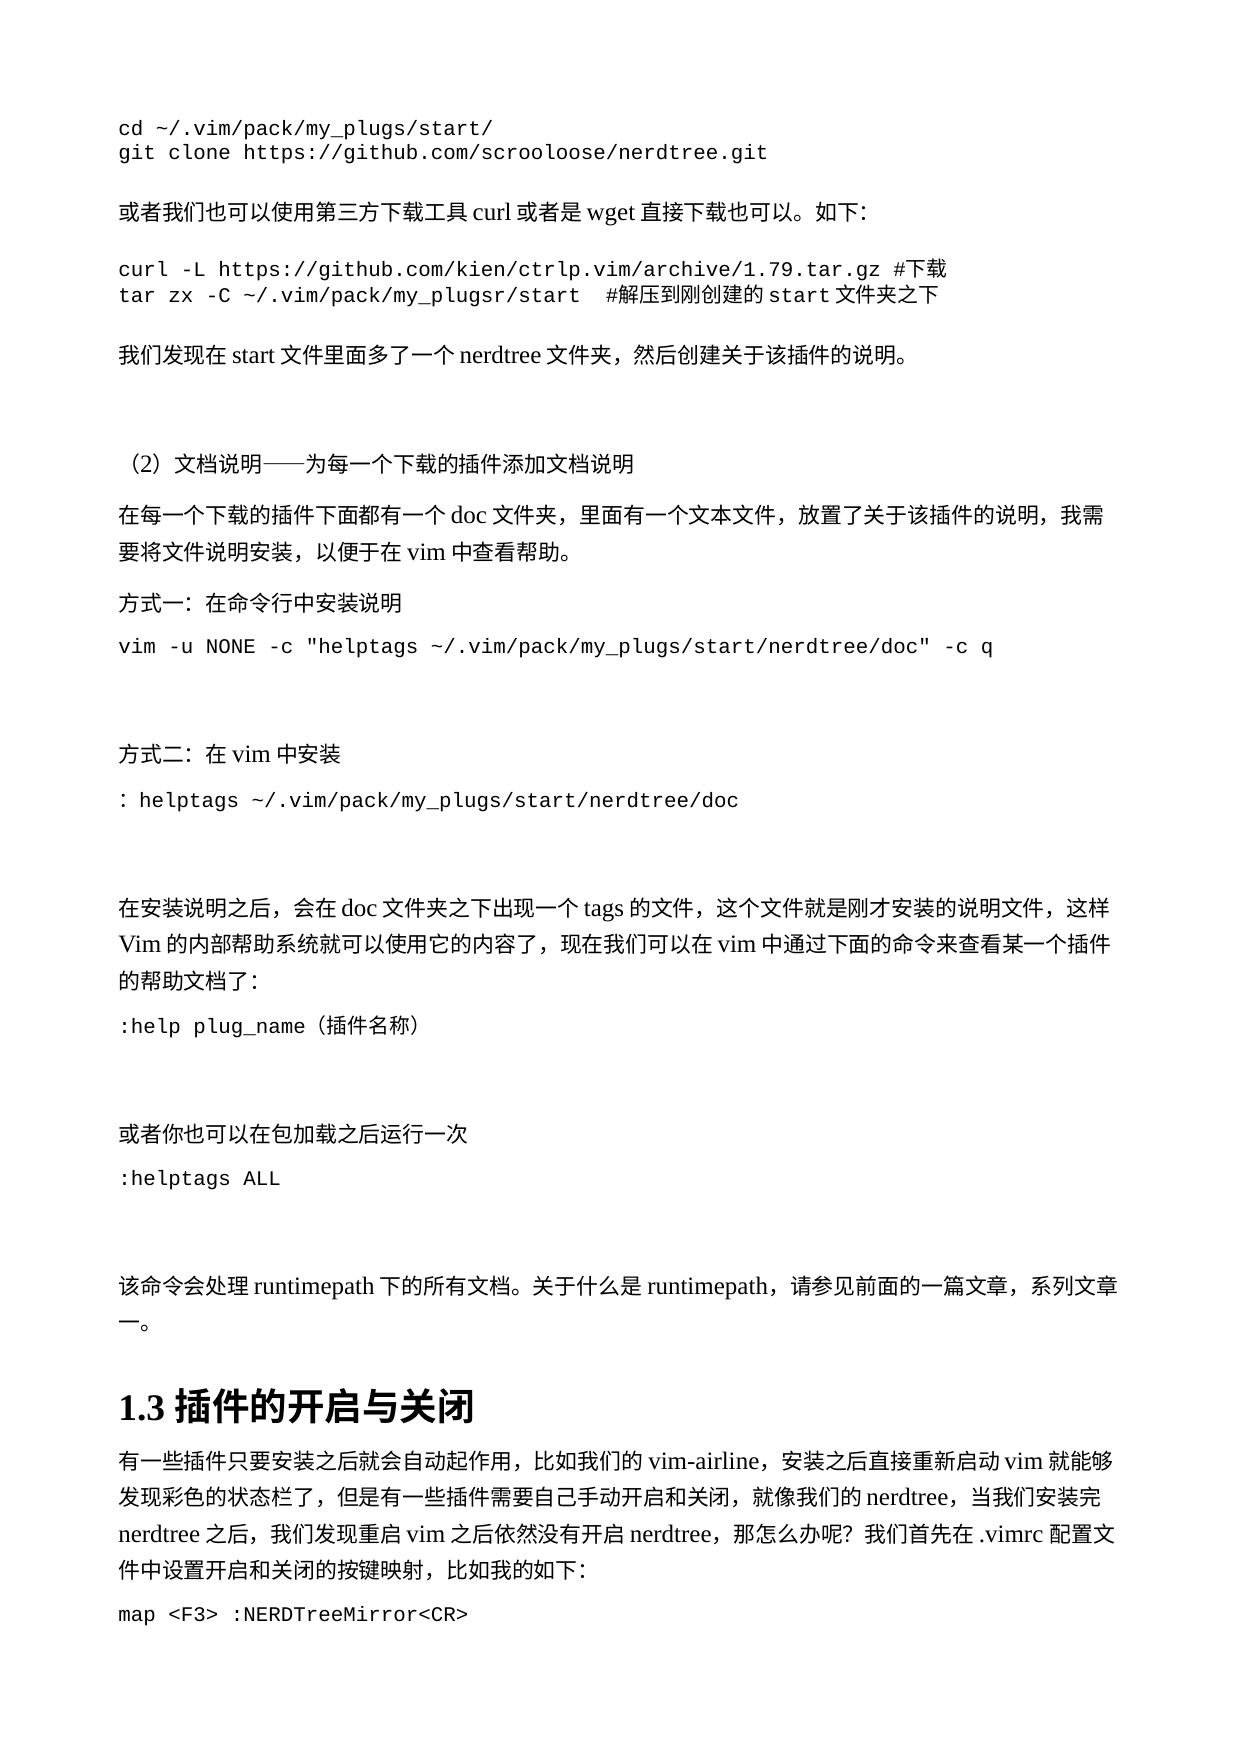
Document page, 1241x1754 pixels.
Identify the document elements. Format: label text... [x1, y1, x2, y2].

text 有一些插件只要安装之后就会自动起作用，比如我们的 vim-airline，安装之后直接重新启动vim就能够发现彩色的状态栏了，但是有一些插件需要自己手动开启和关闭，就像我们的nerdtree，当我们安装完nerdtree之后，我们发现重启vim之后依然没有开启nerdtree，那怎么办呢？我们首先在 .vimrc 配置文件中设置开启和关闭的按键映射，比如我的如下： [118, 1444, 1122, 1584]
text 或者我们也可以使用第三方下载工具curl或者是wget直接下载也可以。如下： [118, 195, 1122, 227]
text vim -u NONE -c "helptags ~/.vim/pack/my_plugs/start/nerdtree/doc" -c q [118, 637, 1122, 660]
text map <F3> :NERDTreeMirror<CR> [118, 1604, 1122, 1627]
text 方式一：在命令行中安装说明 [118, 586, 1122, 617]
text 我们发现在start文件里面多了一个nerdtree文件夹，然后创建关于该插件的说明。 [118, 338, 1122, 369]
text :help plug_name（插件名称） [118, 1014, 1122, 1040]
text （2）文档说明——为每一个下载的插件添加文档说明 [118, 447, 1122, 479]
text 在每一个下载的插件下面都有一个doc文件夹，里面有一个文本文件，放置了关于该插件的说明，我需要将文件说明安装，以便于在vim中查看帮助。 [118, 498, 1122, 566]
text 方式二：在vim中安装 [118, 737, 1122, 769]
text ：helptags ~/.vim/pack/my_plugs/start/nerdtree/doc [118, 788, 1122, 814]
text curl -L https://github.com/kien/ctrlp.vim/archive/1.79.tar.gz #下载 [118, 257, 1122, 283]
text tar zx -C ~/.vim/pack/my_plugsr/start #解压到刚创建的start文件夹之下 [118, 283, 1122, 308]
text cd ~/.vim/pack/my_plugs/start/ [118, 118, 1122, 142]
text 该命令会处理runtimepath下的所有文档。关于什么是 runtimepath，请参见前面的一篇文章，系列文章一。 [118, 1269, 1122, 1337]
text 在安装说明之后，会在doc文件夹之下出现一个tags的文件，这个文件就是刚才安装的说明文件，这样Vim的内部帮助系统就可以使用它的内容了，现在我们可以在vim中通过下面的命令来查看某一个插件的帮助文档了： [118, 891, 1122, 995]
text 或者你也可以在包加载之后运行一次 [118, 1117, 1122, 1149]
text :helptags ALL [118, 1168, 1122, 1192]
text git clone https://github.com/scrooloose/nerdtree.git [118, 142, 1122, 165]
subtitle 1.3 插件的开启与关闭 [118, 1377, 1122, 1431]
